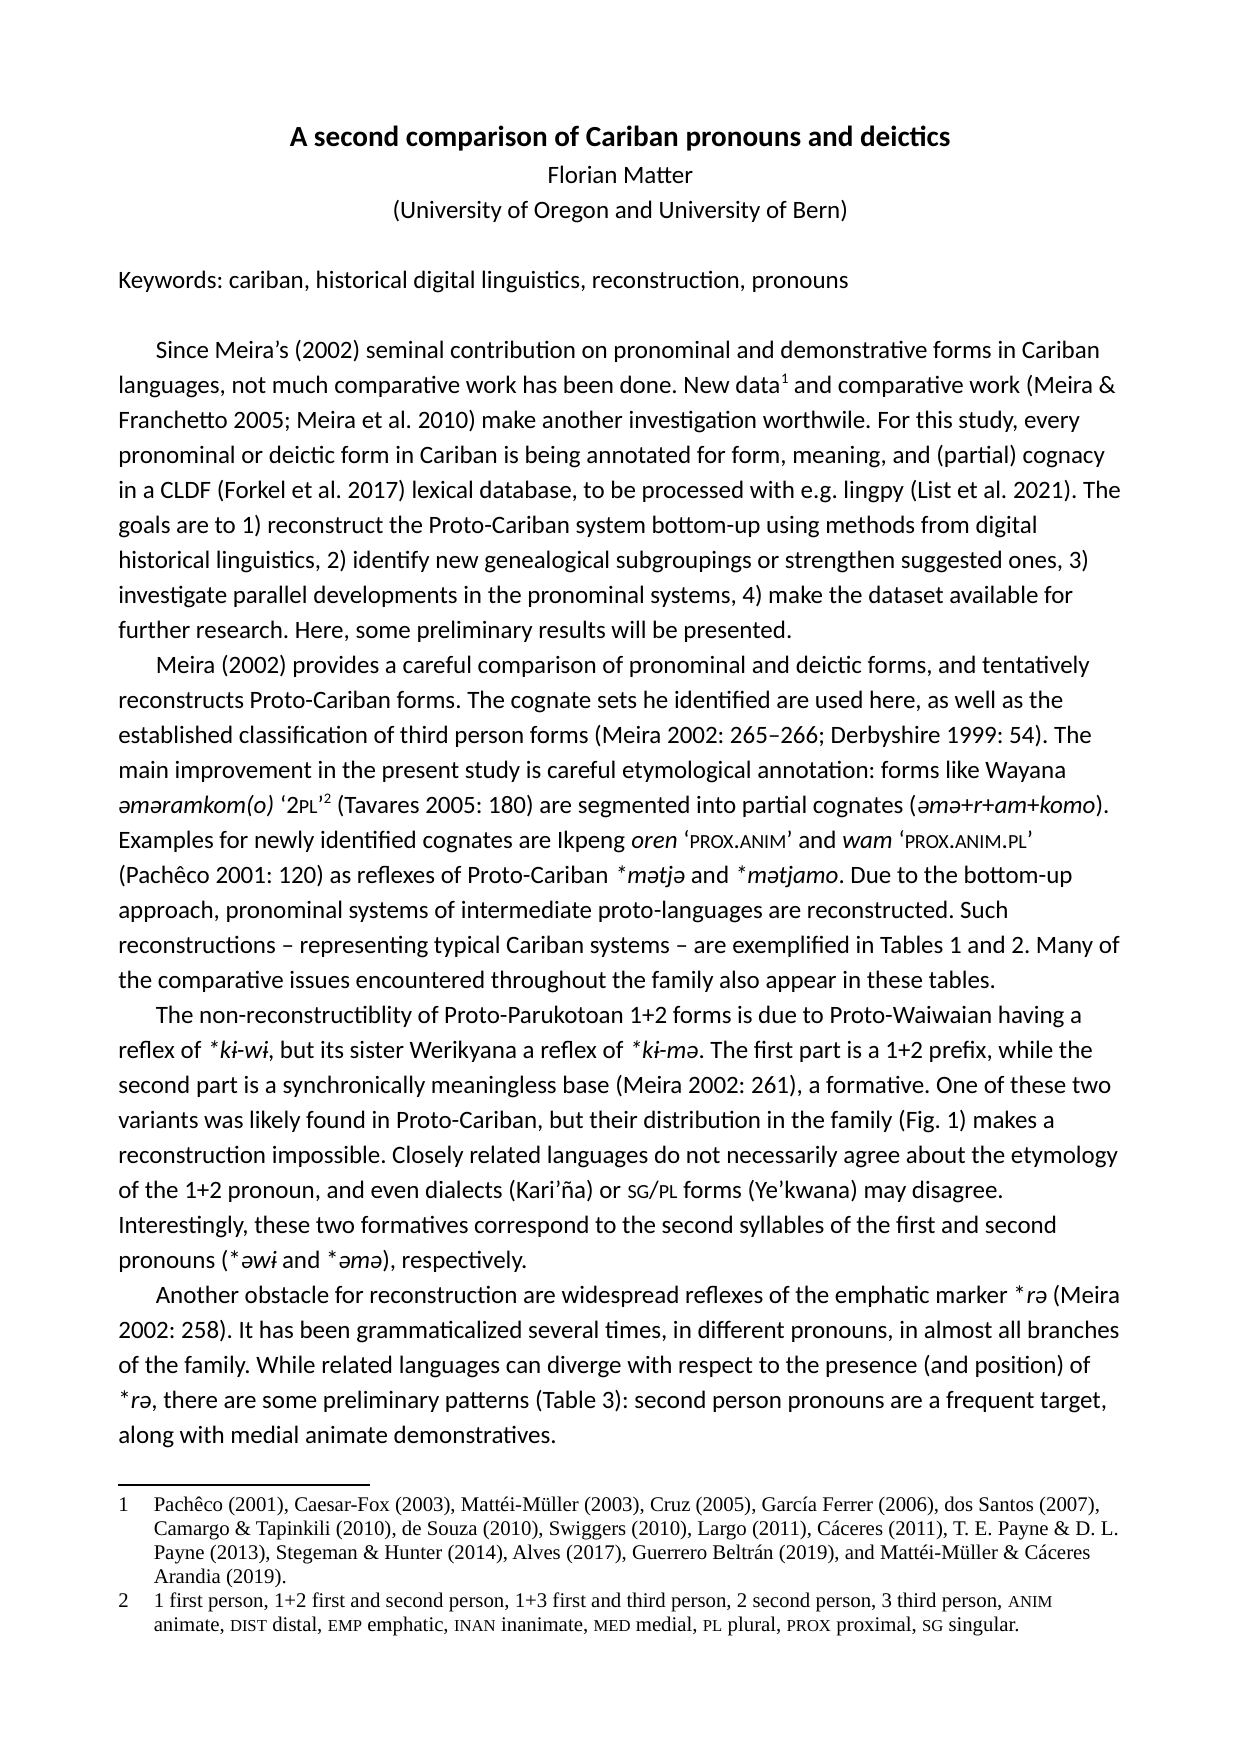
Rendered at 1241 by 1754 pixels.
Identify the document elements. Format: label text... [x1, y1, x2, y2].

text Another obstacle for reconstruction are widespread reflexes of the emphatic marker *rə (Meira 2002: 258). It has been grammaticalized several times, in different pronouns, in almost all branches of the family. While related languages can diverge with respect to the presence (and position) of *rə, there are some preliminary patterns (Table 3): second person pronouns are a frequent target, along with medial animate demonstratives. [118, 1279, 1122, 1449]
text 1 first person, 1+2 first and second person, 1+3 first and third person, 2 second person, 3 third person, anim animate, dist distal, emp emphatic, inan inanimate, med medial, pl plural, prox proximal, sg singular. [118, 1588, 1122, 1636]
text Pachêco (2001), Caesar-Fox (2003), Mattéi-Müller (2003), Cruz (2005), García Ferrer (2006), dos Santos (2007), Camargo & Tapinkili (2010), de Souza (2010), Swiggers (2010), Largo (2011), Cáceres (2011), T. E. Payne & D. L. Payne (2013), Stegeman & Hunter (2014), Alves (2017), Guerrero Beltrán (2019), and Mattéi-Müller & Cáceres Arandia (2019). [118, 1491, 1122, 1588]
text Florian Matter [118, 159, 1122, 189]
text Keywords: cariban, historical digital linguistics, reconstruction, pronouns [118, 264, 1122, 294]
text A second comparison of Cariban pronouns and deictics [118, 118, 1122, 154]
text Meira (2002) provides a careful comparison of pronominal and deictic forms, and tentatively reconstructs Proto-Cariban forms. The cognate sets he identified are used here, as well as the established classification of third person forms (Meira 2002: 265–266; Derbyshire 1999: 54). The main improvement in the present study is careful etymological annotation: forms like Wayana əməramkom(o) ‘2pl’ (Tavares 2005: 180) are segmented into partial cognates (əmə+r+am+komo). Examples for newly identified cognates are Ikpeng oren ‘prox.anim’ and wam ‘prox.anim.pl’ (Pachêco 2001: 120) as reflexes of Proto-Cariban *mətjə and *mətjamo. Due to the bottom-up approach, pronominal systems of intermediate proto-languages are reconstructed. Such reconstructions – representing typical Cariban systems – are exemplified in Tables 1 and 2. Many of the comparative issues encountered throughout the family also appear in these tables. [118, 649, 1122, 994]
text Since Meira’s (2002) seminal contribution on pronominal and demonstrative forms in Cariban languages, not much comparative work has been done. New data and comparative work (Meira & Franchetto 2005; Meira et al. 2010) make another investigation worthwile. For this study, every pronominal or deictic form in Cariban is being annotated for form, meaning, and (partial) cognacy in a CLDF (Forkel et al. 2017) lexical database, to be processed with e.g. lingpy (List et al. 2021). The goals are to 1) reconstruct the Proto-Cariban system bottom-up using methods from digital historical linguistics, 2) identify new genealogical subgroupings or strengthen suggested ones, 3) investigate parallel developments in the pronominal systems, 4) make the dataset available for further research. Here, some preliminary results will be presented. [118, 334, 1122, 644]
text The non-reconstructiblity of Proto-Parukotoan 1+2 forms is due to Proto-Waiwaian having a reflex of *kɨ-wɨ, but its sister Werikyana a reflex of *kɨ-mə. The first part is a 1+2 prefix, while the second part is a synchronically meaningless base (Meira 2002: 261), a formative. One of these two variants was likely found in Proto-Cariban, but their distribution in the family (Fig. 1) makes a reconstruction impossible. Closely related languages do not necessarily agree about the etymology of the 1+2 pronoun, and even dialects (Kari’ña) or sg/pl forms (Ye’kwana) may disagree. Interestingly, these two formatives correspond to the second syllables of the first and second pronouns (*əwɨ and *əmə), respectively. [118, 999, 1122, 1274]
text (University of Oregon and University of Bern) [118, 194, 1122, 224]
